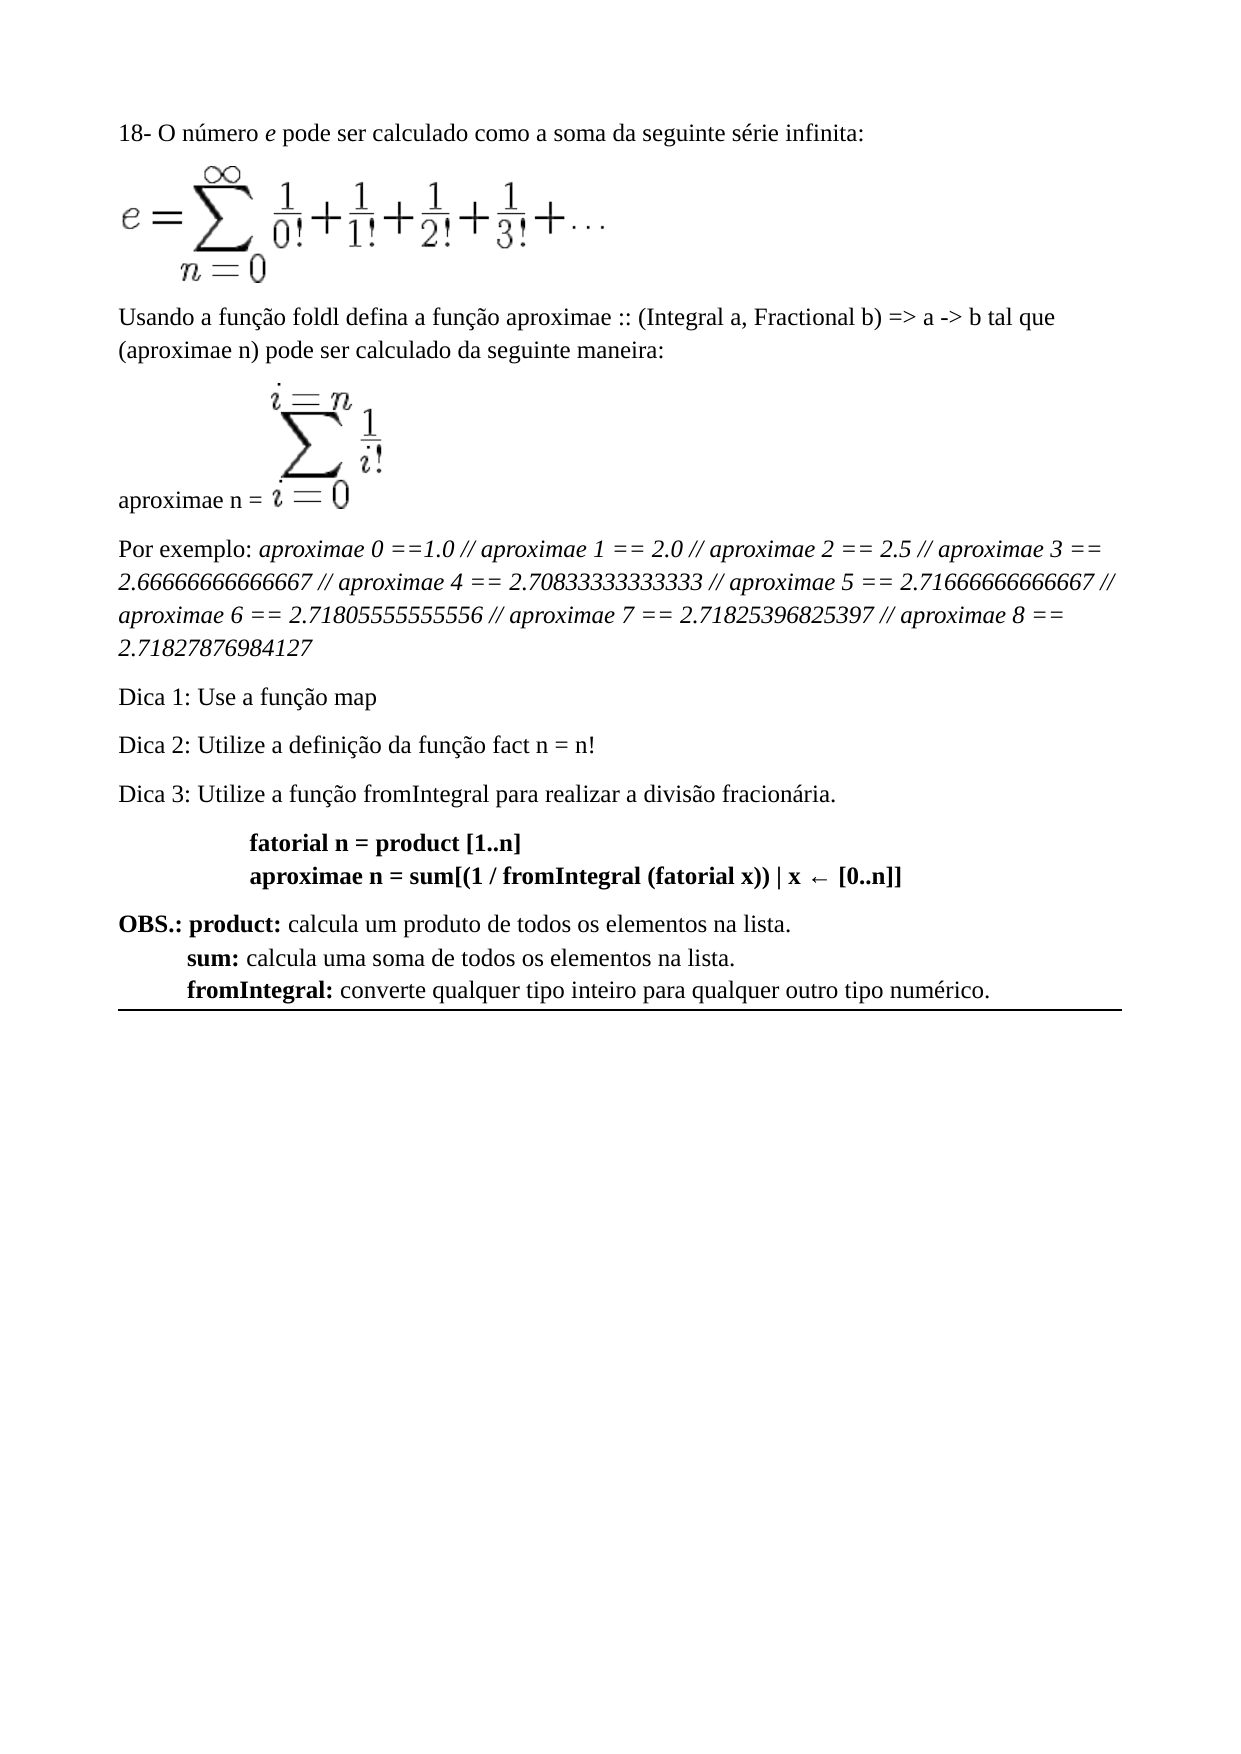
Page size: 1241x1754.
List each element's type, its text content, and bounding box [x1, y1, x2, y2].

text Por exemplo: aproximae 0 ==1.0 // aproximae 1 == 2.0 // aproximae 2 == 2.5 // aproximae 3 == 2.66666666666667 // aproximae 4 == 2.70833333333333 // aproximae 5 == 2.71666666666667 // aproximae 6 == 2.71805555555556 // aproximae 7 == 2.71825396825397 // aproximae 8 == 2.71827876984127 [118, 534, 1122, 662]
text aproximae n = [118, 384, 1122, 514]
text Dica 1: Use a função map [118, 682, 1122, 711]
text Dica 2: Utilize a definição da função fact n = n! [118, 731, 1122, 759]
text Usando a função foldl defina a função aproximae :: (Integral a, Fractional b) => a -> b tal que (aproximae n) pode ser calculado da seguinte maneira: [118, 302, 1122, 364]
picture [268, 383, 385, 509]
text Dica 3: Utilize a função fromIntegral para realizar a divisão fracionária. [118, 779, 1122, 808]
text 18- O número e pode ser calculado como a soma da seguinte série infinita: [118, 118, 1122, 147]
text OBS.: product: calcula um produto de todos os elementos na lista. sum: calcula uma soma de todos os elementos na lista. fromIntegral: converte qualquer tipo inteiro para qualquer outro tipo numérico. [118, 909, 1122, 1009]
text fatorial n = product [1..n] aproximae n = sum[(1 / fromIntegral (fatorial x)) | x ← [0..n]] [118, 828, 1122, 890]
picture [118, 166, 609, 283]
